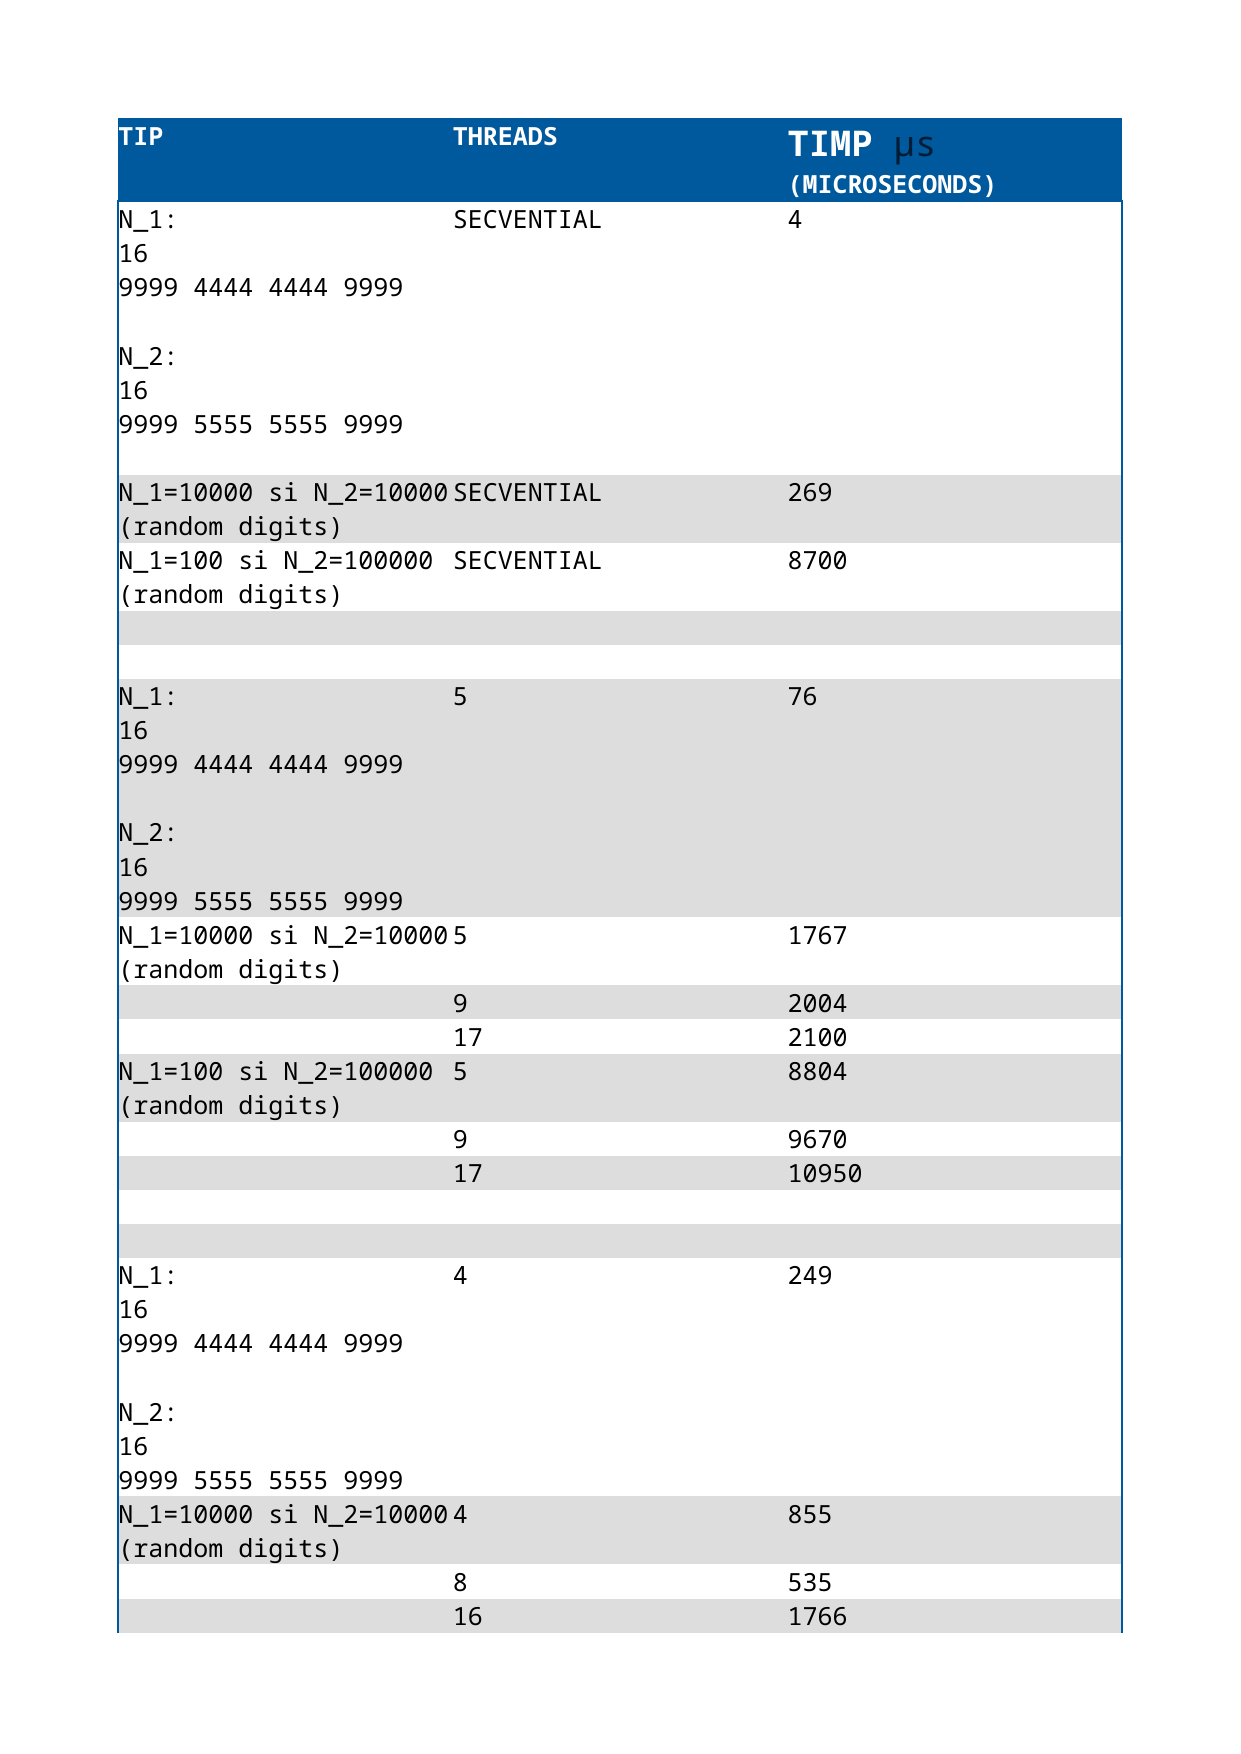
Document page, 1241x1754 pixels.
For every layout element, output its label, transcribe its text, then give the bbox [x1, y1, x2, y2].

table_header TIP [118, 118, 453, 200]
table_cell [787, 1190, 1121, 1224]
table_header THREADS [453, 118, 787, 200]
table_cell [453, 645, 787, 679]
table_cell [453, 1190, 787, 1224]
table_cell 2100 [787, 1020, 1121, 1053]
table_cell 4 [787, 202, 1121, 474]
table_cell N_1=100 si N_2=100000 (random digits) [119, 543, 453, 611]
table_cell N_1=10000 si N_2=10000 (random digits) [119, 917, 453, 985]
table_cell 17 [453, 1156, 787, 1190]
table_cell [453, 1224, 787, 1258]
table_cell 9 [453, 1122, 787, 1156]
table_cell [119, 1156, 453, 1190]
table_cell [119, 645, 453, 679]
table_cell [453, 611, 787, 645]
table_cell [119, 1190, 453, 1224]
table_cell SECVENTIAL [453, 543, 787, 611]
table_cell [119, 1565, 453, 1598]
table_cell [119, 611, 453, 645]
table_cell N_1: 16 9999 4444 4444 9999 N_2: 16 9999 5555 5555 9999 [119, 679, 453, 917]
table_cell 5 [453, 679, 787, 917]
table_cell 8804 [787, 1054, 1121, 1122]
table_cell 269 [787, 475, 1121, 543]
table_cell 17 [453, 1020, 787, 1053]
table_cell [787, 1224, 1121, 1258]
table_cell N_1=10000 si N_2=10000 (random digits) [119, 1496, 453, 1564]
table_cell [119, 1020, 453, 1053]
table_cell 249 [787, 1258, 1121, 1496]
table_cell 1766 [787, 1599, 1121, 1633]
table_cell 9 [453, 985, 787, 1019]
table_cell [119, 985, 453, 1019]
table_cell 535 [787, 1565, 1121, 1598]
table_header TIMP μs (MICROSECONDS) [787, 118, 1122, 200]
table_cell 5 [453, 1054, 787, 1122]
table_cell [787, 645, 1121, 679]
table_cell 4 [453, 1496, 787, 1564]
table_cell 1767 [787, 917, 1121, 985]
table_cell SECVENTIAL [453, 475, 787, 543]
table_cell 76 [787, 679, 1121, 917]
table_cell 5 [453, 917, 787, 985]
table_cell 855 [787, 1496, 1121, 1564]
table_cell 8700 [787, 543, 1121, 611]
table_cell N_1=10000 si N_2=10000 (random digits) [119, 475, 453, 543]
table_cell N_1: 16 9999 4444 4444 9999 N_2: 16 9999 5555 5555 9999 [119, 1258, 453, 1496]
table_cell 2004 [787, 985, 1121, 1019]
table_cell [119, 1599, 453, 1633]
table_cell 4 [453, 1258, 787, 1496]
table_cell N_1=100 si N_2=100000 (random digits) [119, 1054, 453, 1122]
table_cell 8 [453, 1565, 787, 1598]
table_cell 16 [453, 1599, 787, 1633]
table_cell 10950 [787, 1156, 1121, 1190]
table_cell [119, 1224, 453, 1258]
table_cell 9670 [787, 1122, 1121, 1156]
table_cell [787, 611, 1121, 645]
table_cell N_1: 16 9999 4444 4444 9999 N_2: 16 9999 5555 5555 9999 [119, 202, 453, 474]
table_cell [119, 1122, 453, 1156]
table_cell SECVENTIAL [453, 202, 787, 474]
